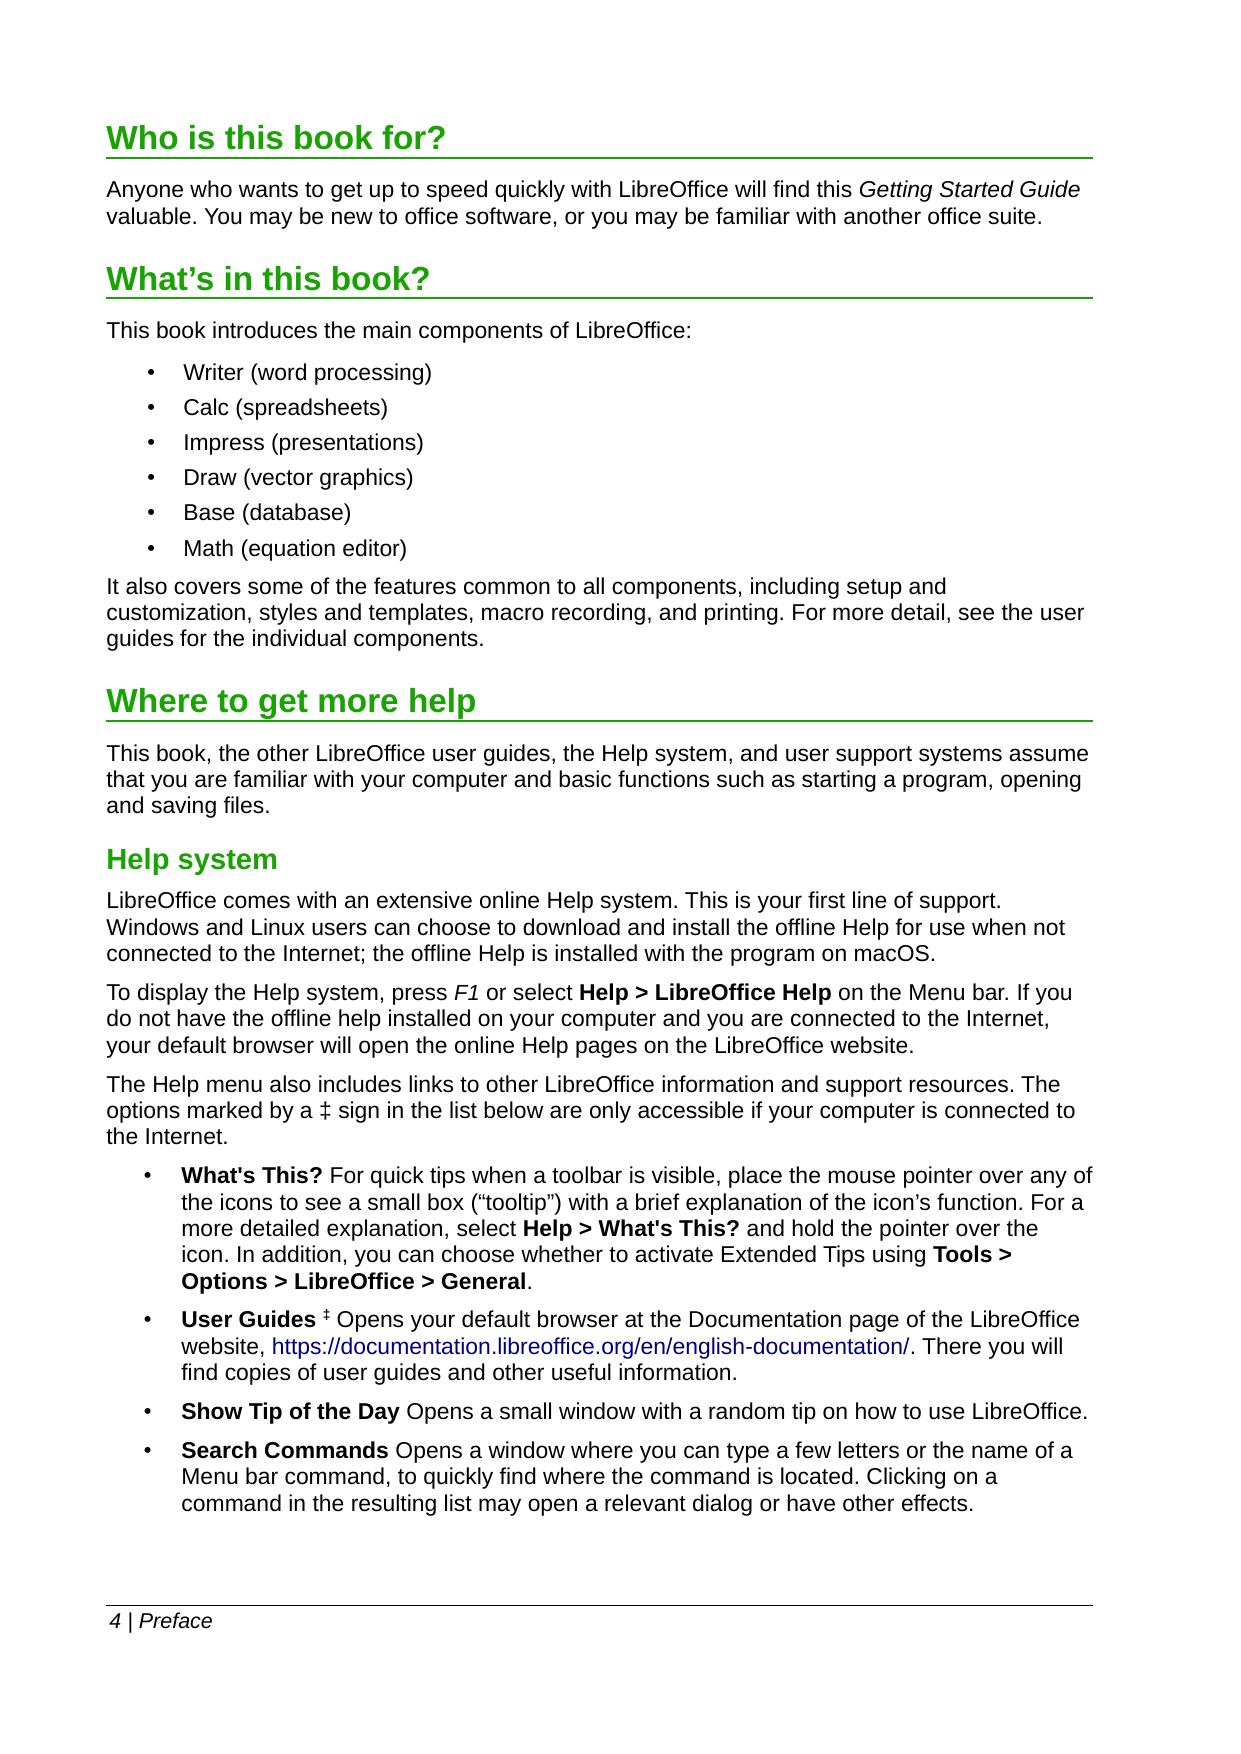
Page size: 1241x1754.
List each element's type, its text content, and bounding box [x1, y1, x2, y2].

list What's This? For quick tips when a toolbar is visible, place the mouse pointer over any of the icons to see a small box (“tooltip”) with a brief explanation of the icon’s function. For a more detailed explanation, select Help > What's This? and hold the pointer over the icon. In addition, you can choose whether to activate Extended Tips using Tools > Options > LibreOffice > General. [144, 1162, 1093, 1294]
list Search Commands Opens a window where you can type a few letters or the name of a Menu bar command, to quickly find where the command is located. Clicking on a command in the resulting list may open a relevant dialog or have other effects. [144, 1437, 1093, 1516]
text This book introduces the main components of LibreOffice: [106, 317, 1093, 343]
subtitle What’s in this book? [106, 258, 1093, 297]
list User Guides ‡ Opens your default browser at the Documentation page of the LibreOffice website, https://documentation.libreoffice.org/en/english-documentation/. There you will find copies of user guides and other useful information. [144, 1306, 1093, 1386]
text To display the Help system, press F1 or select Help > LibreOffice Help on the Menu bar. If you do not have the offline help installed on your computer and you are connected to the Internet, your default browser will open the online Help pages on the LibreOffice website. [106, 979, 1093, 1058]
text LibreOffice comes with an extensive online Help system. This is your first line of support. Windows and Linux users can choose to download and install the offline Help for use when not connected to the Internet; the offline Help is installed with the program on macOS. [106, 887, 1093, 967]
list Math (equation editor) [144, 532, 1093, 564]
list Base (database) [144, 496, 1093, 526]
list Calc (spreadsheets) [144, 391, 1093, 420]
list Show Tip of the Day Opens a small window with a random tip on how to use LibreOffice. [144, 1398, 1093, 1424]
list Draw (vector graphics) [144, 461, 1093, 491]
text It also covers some of the features common to all components, including setup and customization, styles and templates, macro recording, and printing. For more detail, see the user guides for the individual components. [106, 573, 1093, 652]
subtitle Help system [106, 842, 1093, 876]
text This book, the other LibreOffice user guides, the Help system, and user support systems assume that you are familiar with your computer and basic functions such as starting a program, opening and saving files. [106, 739, 1093, 818]
list Writer (word processing) [144, 356, 1093, 385]
subtitle Where to get more help [106, 681, 1093, 720]
text The Help menu also includes links to other LibreOffice information and support resources. The options marked by a ‡ sign in the list below are only accessible if your computer is connected to the Internet. [106, 1071, 1093, 1150]
text Anyone who wants to get up to speed quickly with LibreOffice will find this Getting Started Guide valuable. You may be new to office software, or you may be familiar with another office suite. [106, 176, 1093, 229]
subtitle Who is this book for? [106, 118, 1093, 157]
list Impress (presentations) [144, 426, 1093, 455]
